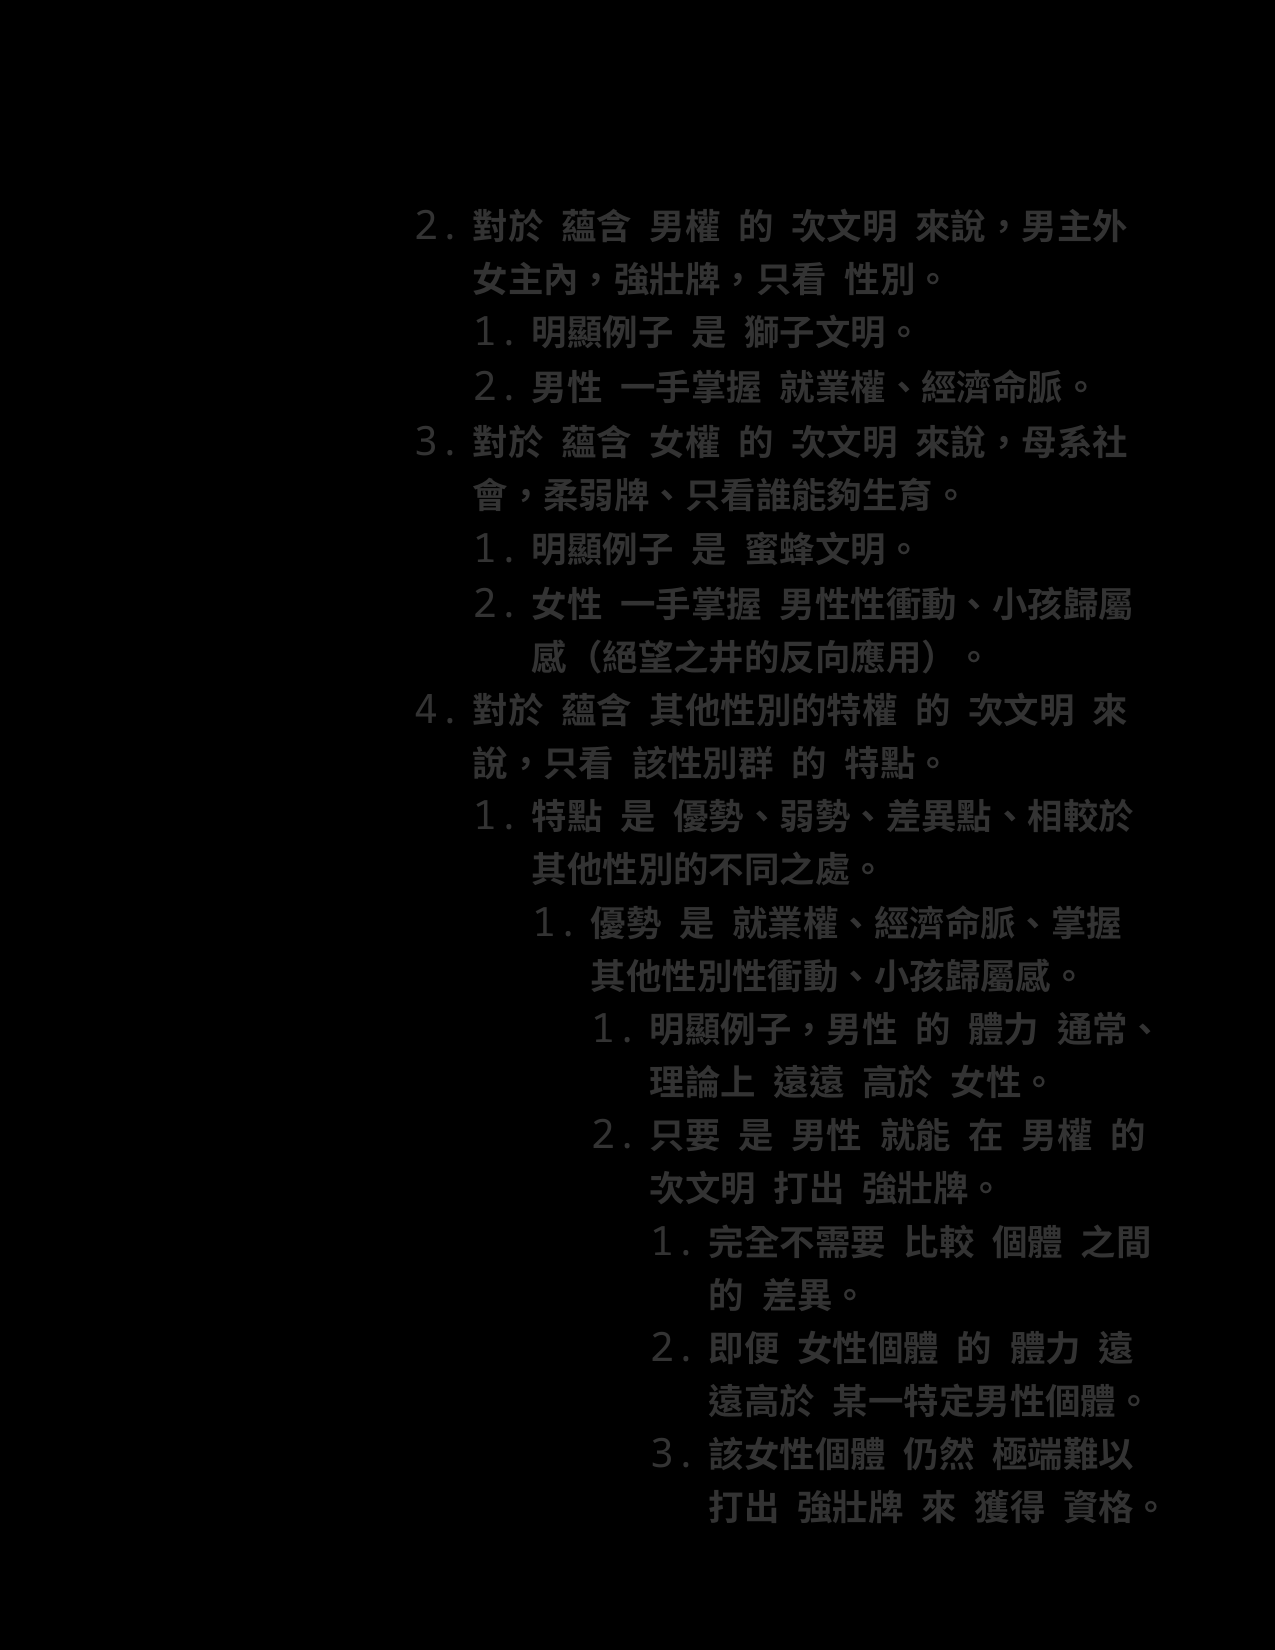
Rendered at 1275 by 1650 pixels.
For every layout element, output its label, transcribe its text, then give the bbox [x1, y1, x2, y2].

list 優勢 是 就業權、經濟命脈、掌握其他性別性衝動、小孩歸屬感。 [532, 893, 1157, 999]
list 對於 蘊含 女權 的 次文明 來說，母系社會，柔弱牌、只看誰能夠生育。 [413, 412, 1157, 519]
list 明顯例子 是 蜜蜂文明。 [472, 519, 1157, 574]
list 對於 蘊含 男權 的 次文明 來說，男主外女主內，強壯牌，只看 性別。 [413, 196, 1157, 302]
list 即便 女性個體 的 體力 遠遠高於 某一特定男性個體。 [649, 1318, 1157, 1425]
list 特點 是 優勢、弱勢、差異點、相較於其他性別的不同之處。 [472, 787, 1157, 893]
list 對於 蘊含 其他性別的特權 的 次文明 來說，只看 該性別群 的 特點。 [413, 680, 1157, 787]
list 明顯例子，男性 的 體力 通常、理論上 遠遠 高於 女性。 [591, 999, 1157, 1106]
list 只要 是 男性 就能 在 男權 的 次文明 打出 強壯牌。 [591, 1106, 1157, 1212]
list 女性 一手掌握 男性性衝動、小孩歸屬感（絕望之井的反向應用）。 [472, 574, 1157, 680]
list 男性 一手掌握 就業權、經濟命脈。 [472, 357, 1157, 412]
list 該女性個體 仍然 極端難以 打出 強壯牌 來 獲得 資格。 [649, 1425, 1157, 1531]
list 明顯例子 是 獅子文明。 [472, 302, 1157, 357]
list 完全不需要 比較 個體 之間 的 差異。 [649, 1212, 1157, 1318]
